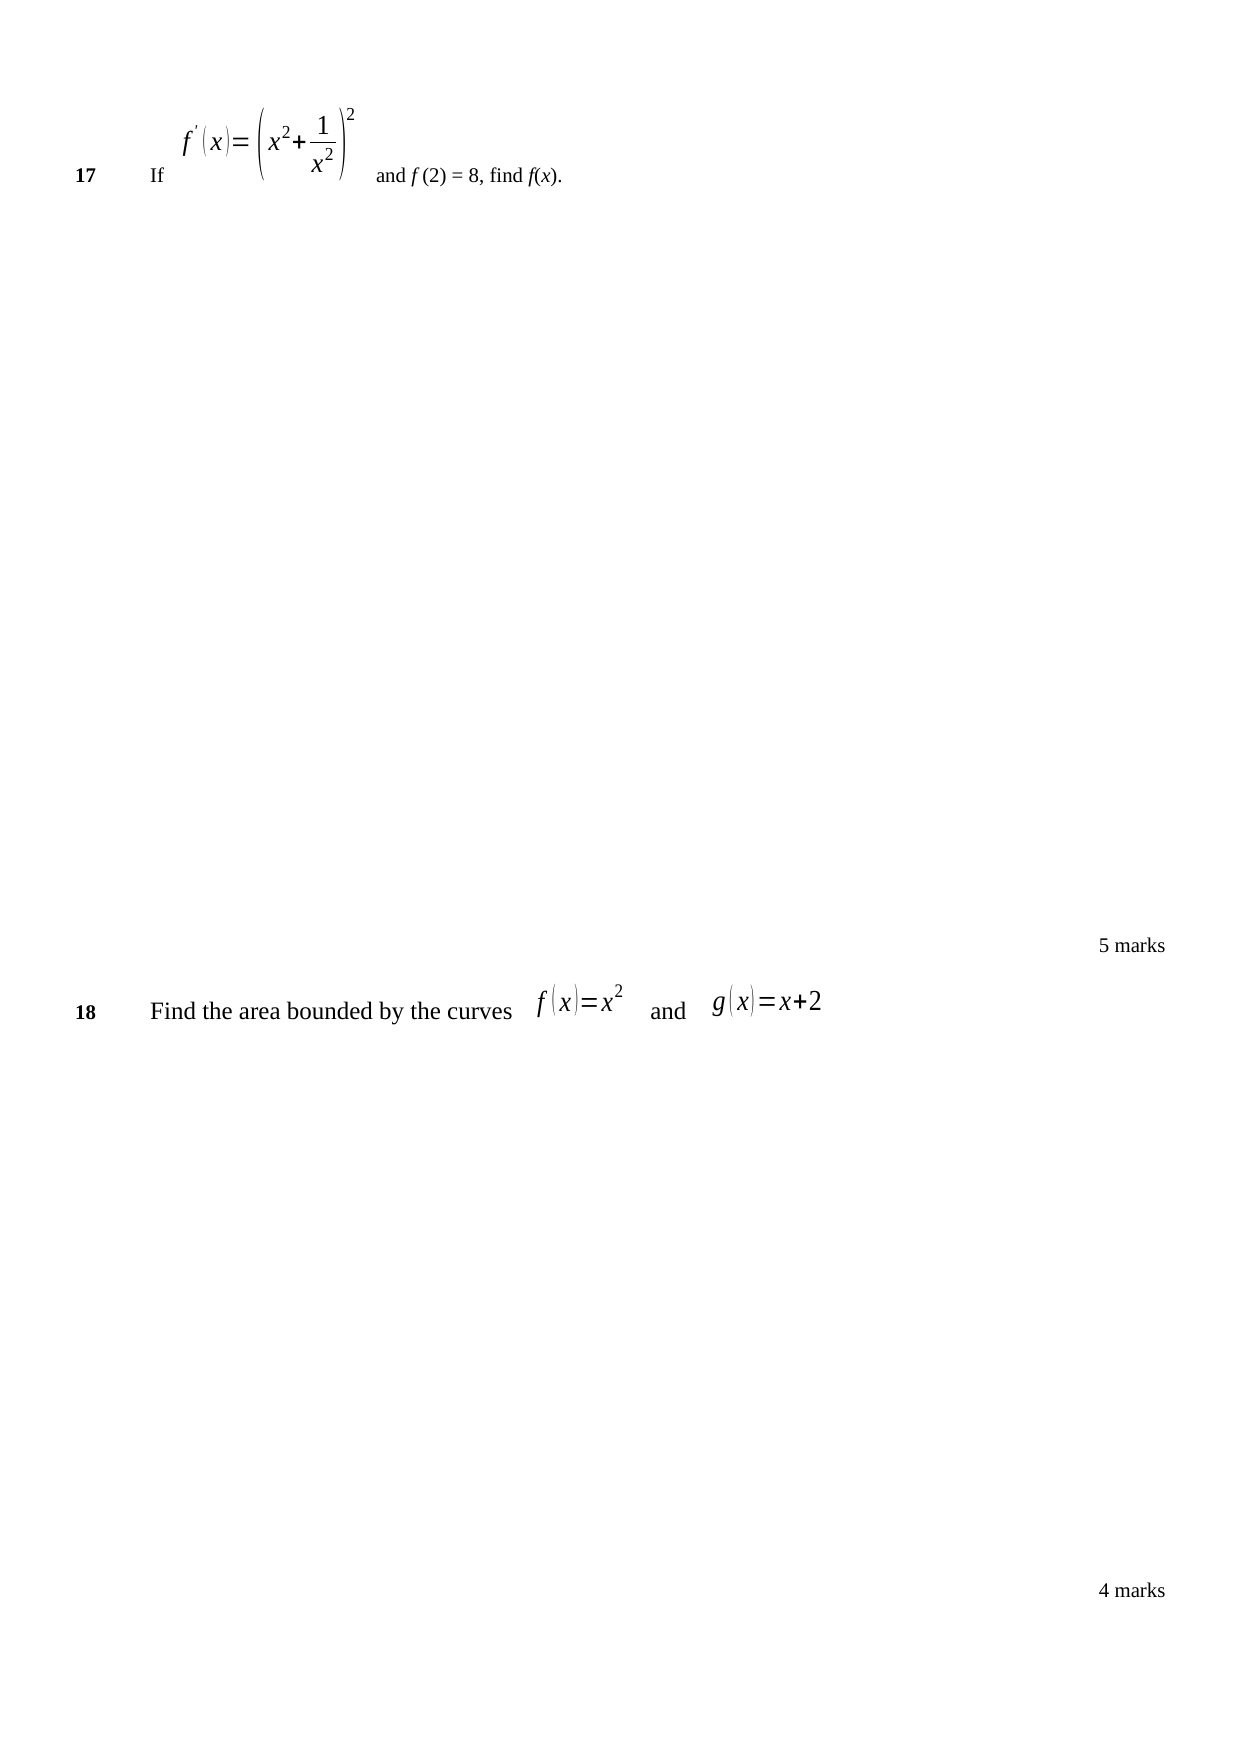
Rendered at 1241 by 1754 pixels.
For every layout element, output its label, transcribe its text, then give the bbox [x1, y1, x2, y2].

text 4 marks [75, 1578, 1165, 1602]
text 5 marks [75, 933, 1165, 957]
list Find the area bounded by the curves and [75, 981, 1165, 1024]
list Ifand f (2) = 8, find f(x). [75, 105, 1165, 187]
